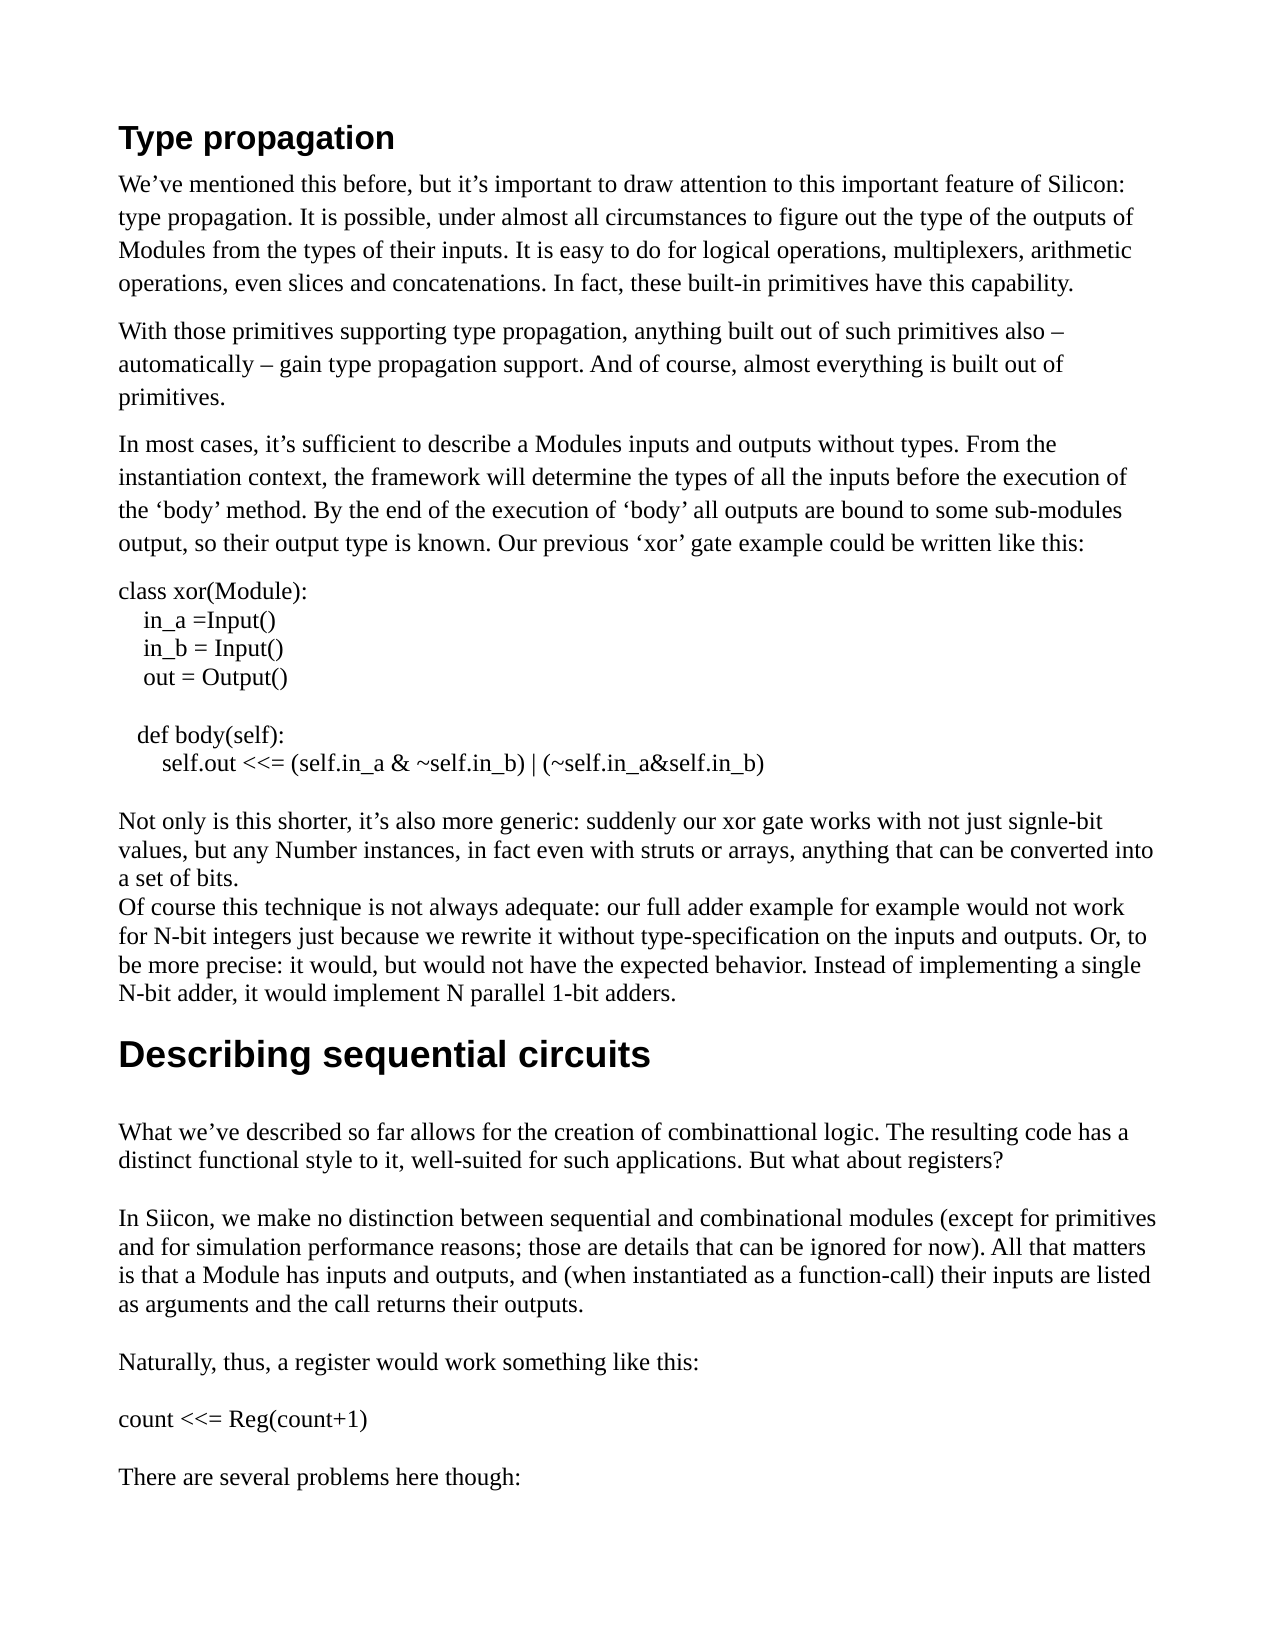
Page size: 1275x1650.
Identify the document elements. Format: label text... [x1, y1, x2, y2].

text What we’ve described so far allows for the creation of combinattional logic. The resulting code has a distinct functional style to it, well-suited for such applications. But what about registers? [118, 1117, 1157, 1174]
text count <<= Reg(count+1) [118, 1404, 1157, 1433]
text In most cases, it’s sufficient to describe a Modules inputs and outputs without types. From the instantiation context, the framework will determine the types of all the inputs before the execution of the ‘body’ method. By the end of the execution of ‘body’ all outputs are bound to some sub-modules output, so their output type is known. Our previous ‘xor’ gate example could be written like this: [118, 429, 1157, 557]
text There are several problems here though: [118, 1462, 1157, 1490]
text In Siicon, we make no distinction between sequential and combinational modules (except for primitives and for simulation performance reasons; those are details that can be ignored for now). All that matters is that a Module has inputs and outputs, and (when instantiated as a function-call) their inputs are listed as arguments and the call returns their outputs. [118, 1203, 1157, 1318]
text self.out <<= (self.in_a & ~self.in_b) | (~self.in_a&self.in_b) [118, 748, 1157, 777]
text in_a =Input() [118, 605, 1157, 633]
text Naturally, thus, a register would work something like this: [118, 1347, 1157, 1375]
text Of course this technique is not always adequate: our full adder example for example would not work for N-bit integers just because we rewrite it without type-specification on the inputs and outputs. Or, to be more precise: it would, but would not have the expected behavior. Instead of implementing a single N-bit adder, it would implement N parallel 1-bit adders. [118, 892, 1157, 1007]
text We’ve mentioned this before, but it’s important to draw attention to this important feature of Silicon: type propagation. It is possible, under almost all circumstances to figure out the type of the outputs of Modules from the types of their inputs. It is easy to do for logical operations, multiplexers, arithmetic operations, even slices and concatenations. In fact, these built-in primitives have this capability. [118, 169, 1157, 297]
text class xor(Module): [118, 576, 1157, 605]
subtitle Type propagation [118, 118, 1157, 157]
text Not only is this shorter, it’s also more generic: suddenly our xor gate works with not just signle-bit values, but any Number instances, in fact even with struts or arrays, anything that can be converted into a set of bits. [118, 806, 1157, 892]
text in_b = Input() [118, 633, 1157, 662]
text def body(self): [118, 720, 1157, 748]
text With those primitives supporting type propagation, anything built out of such primitives also – automatically – gain type propagation support. And of course, almost everything is built out of primitives. [118, 316, 1157, 411]
subtitle Describing sequential circuits [118, 1032, 1157, 1075]
text out = Output() [118, 662, 1157, 691]
